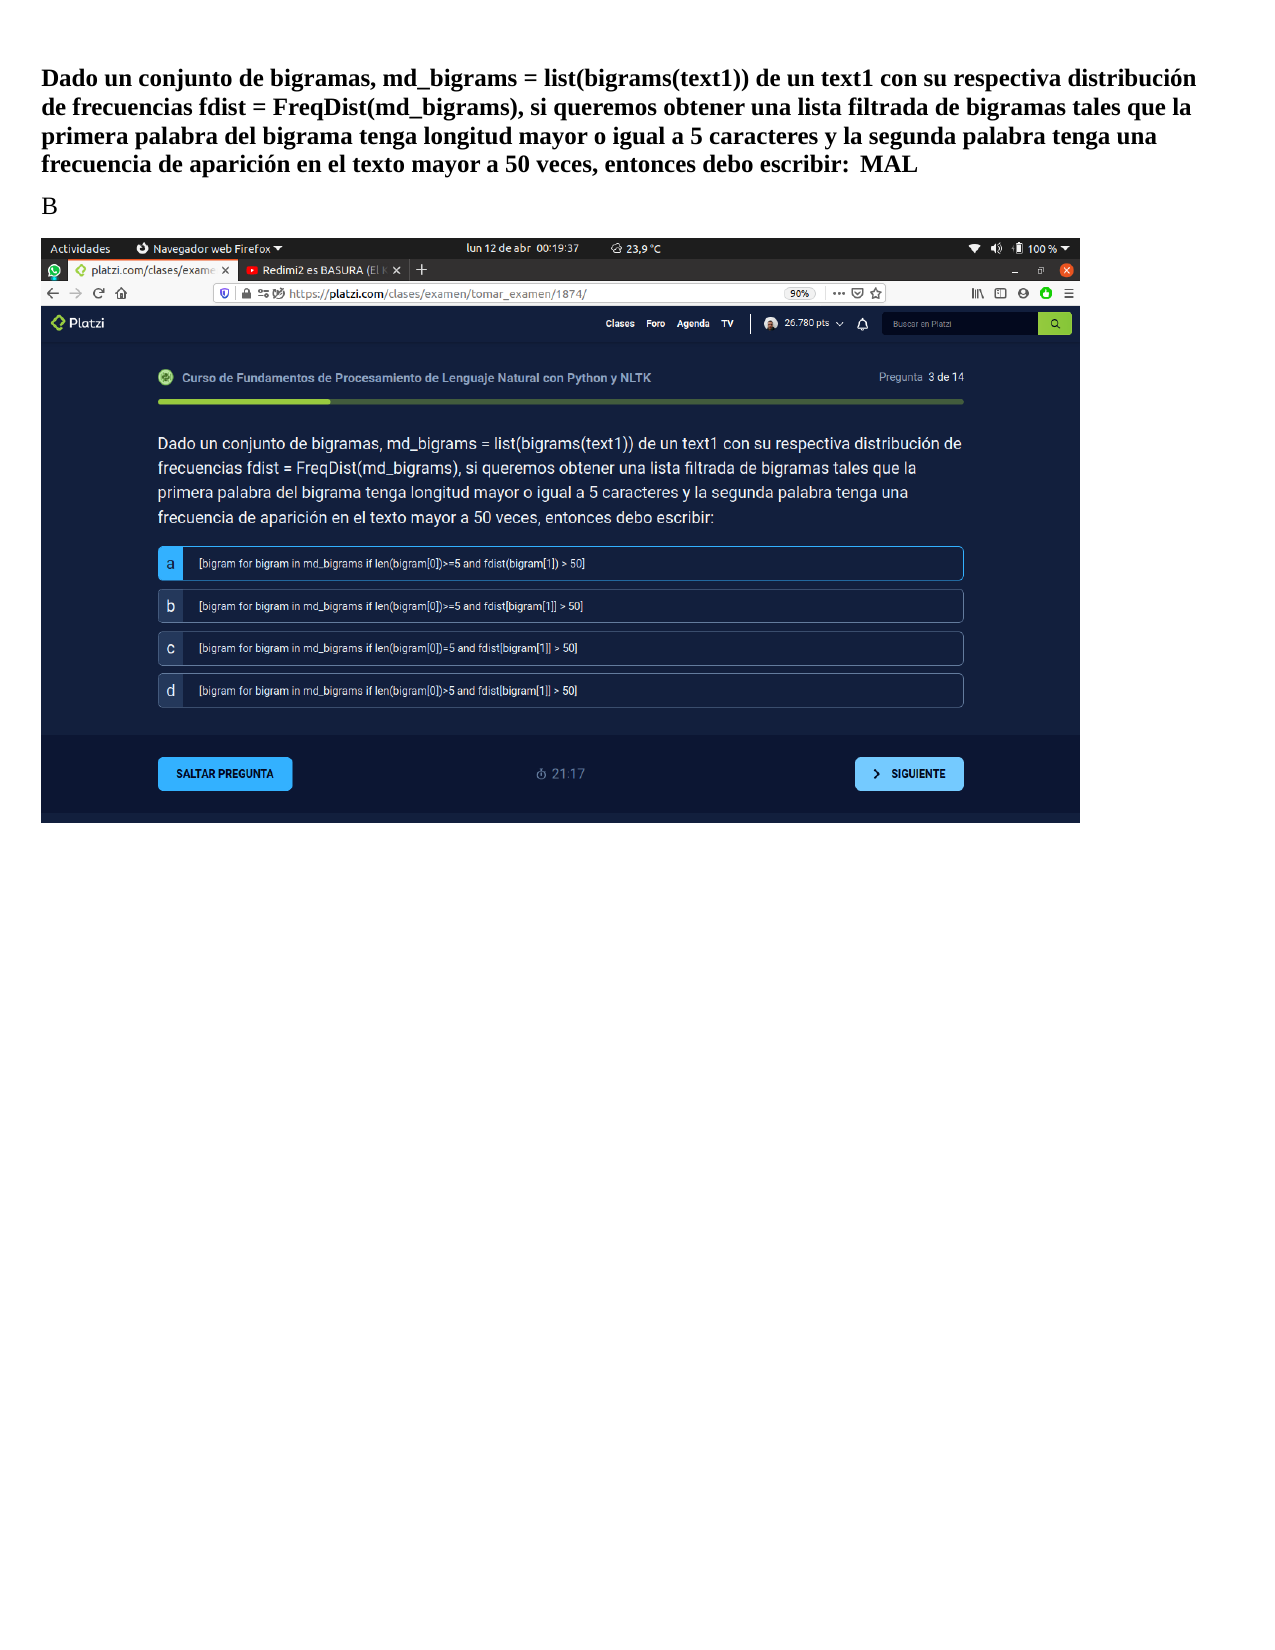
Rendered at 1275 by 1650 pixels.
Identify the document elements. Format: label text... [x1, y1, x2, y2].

text B [41, 191, 1209, 219]
picture [41, 238, 1080, 823]
subtitle Dado un conjunto de bigramas, md_bigrams = list(bigrams(text1)) de un text1 con su respectiva distribución de frecuencias fdist = FreqDist(md_bigrams), si queremos obtener una lista filtrada de bigramas tales que la primera palabra del bigrama tenga longitud mayor o igual a 5 caracteres y la segunda palabra tenga una frecuencia de aparición en el texto mayor a 50 veces, entonces debo escribir: MAL [41, 63, 1209, 178]
